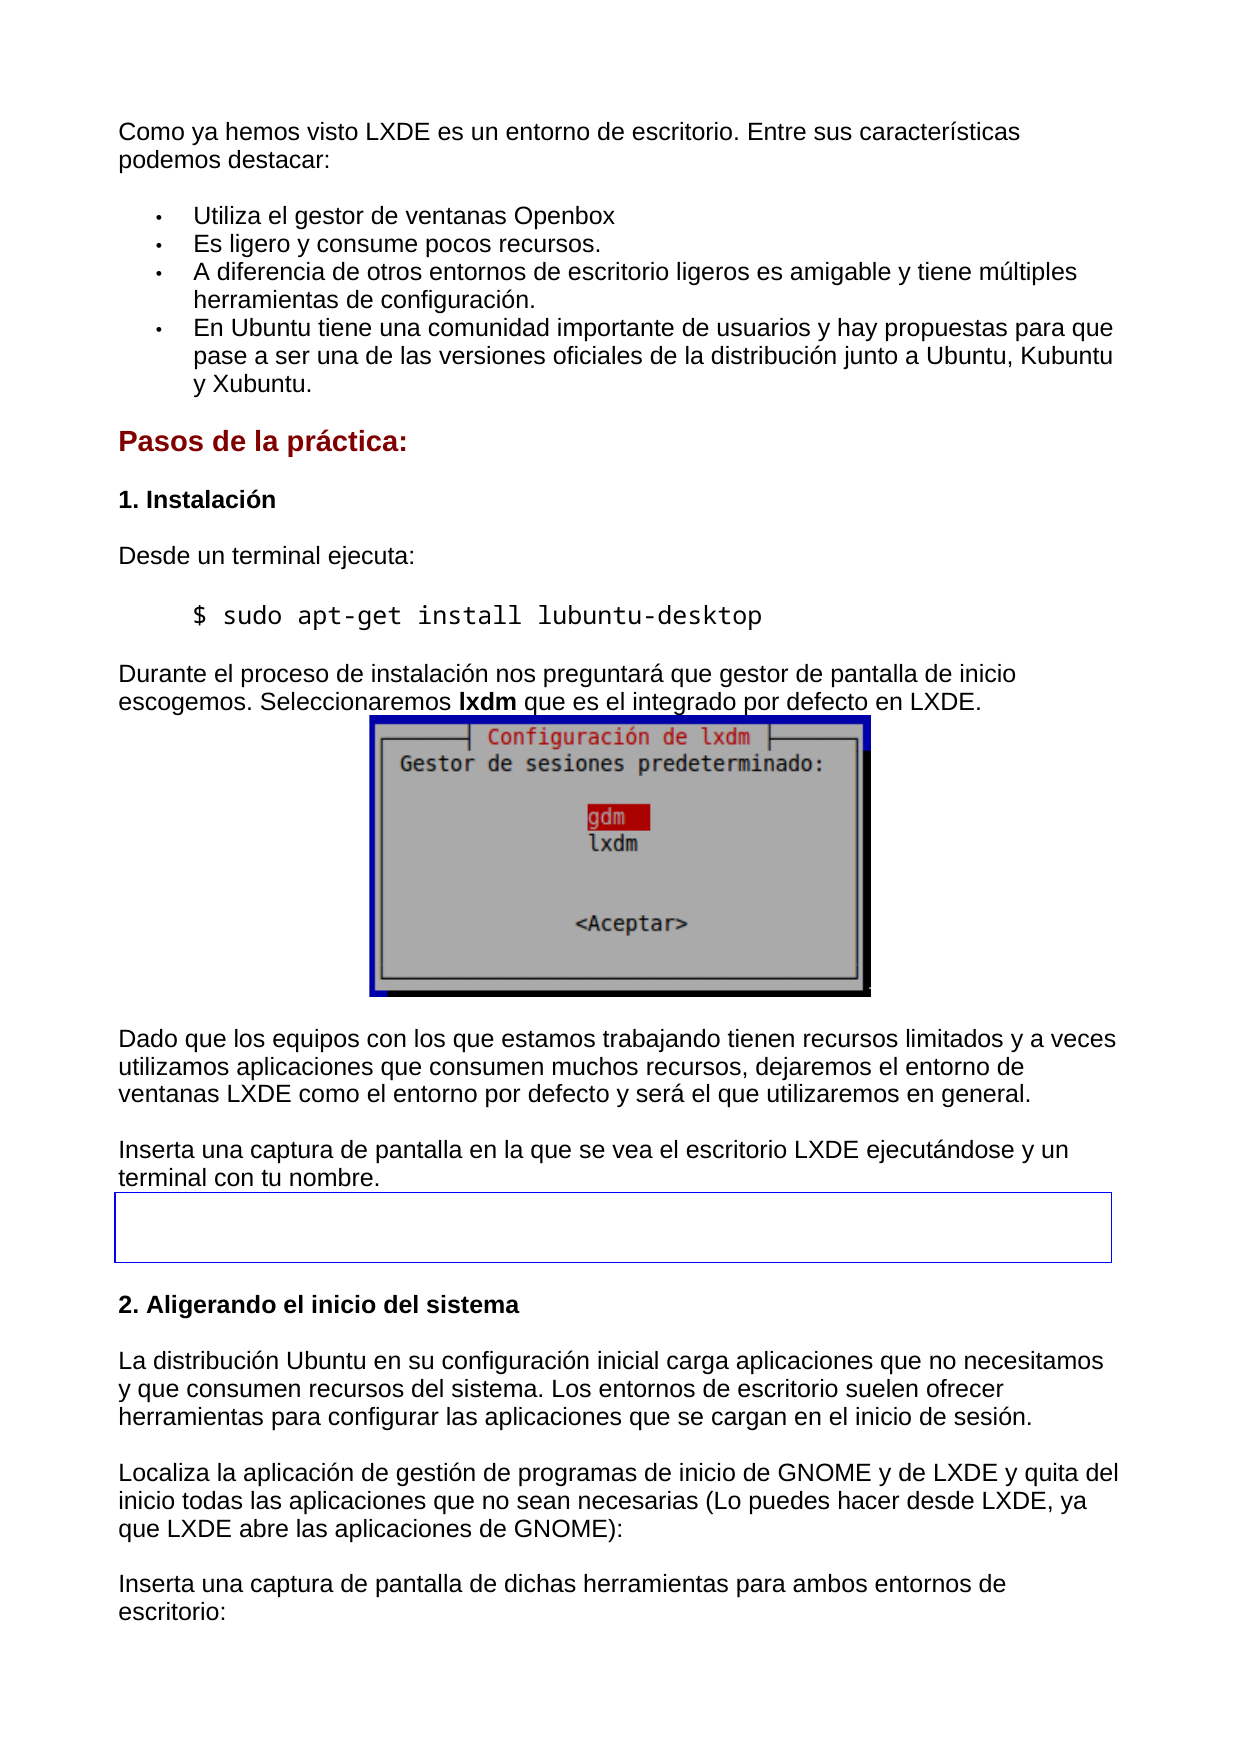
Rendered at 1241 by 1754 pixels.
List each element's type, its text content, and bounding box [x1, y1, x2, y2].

text Inserta una captura de pantalla en la que se vea el escritorio LXDE ejecutándose y un terminal con tu nombre. [118, 1136, 1122, 1192]
text 1. Instalación [118, 486, 1122, 514]
list Es ligero y consume pocos recursos. [156, 230, 1122, 258]
picture [369, 715, 871, 997]
text Dado que los equipos con los que estamos trabajando tienen recursos limitados y a veces utilizamos aplicaciones que consumen muchos recursos, dejaremos el entorno de ventanas LXDE como el entorno por defecto y será el que utilizaremos en general. [118, 1024, 1122, 1108]
text Pasos de la práctica: [118, 425, 1122, 458]
list Utiliza el gestor de ventanas Openbox [156, 202, 1122, 230]
text Localiza la aplicación de gestión de programas de inicio de GNOME y de LXDE y quita del inicio todas las aplicaciones que no sean necesarias (Lo puedes hacer desde LXDE, ya que LXDE abre las aplicaciones de GNOME): [118, 1459, 1122, 1542]
text Durante el proceso de instalación nos preguntará que gestor de pantalla de inicio escogemos. Seleccionaremos lxdm que es el integrado por defecto en LXDE. [118, 659, 1122, 715]
list En Ubuntu tiene una comunidad importante de usuarios y hay propuestas para que pase a ser una de las versiones oficiales de la distribución junto a Ubuntu, Kubuntu y Xubuntu. [156, 313, 1122, 397]
text 2. Aligerando el inicio del sistema [118, 1291, 1122, 1319]
text Desde un terminal ejecuta: [118, 542, 1122, 569]
text Inserta una captura de pantalla de dichas herramientas para ambos entornos de escritorio: [118, 1570, 1122, 1626]
text La distribución Ubuntu en su configuración inicial carga aplicaciones que no necesitamos y que consumen recursos del sistema. Los entornos de escritorio suelen ofrecer herramientas para configurar las aplicaciones que se cargan en el inicio de sesión. [118, 1347, 1122, 1431]
list A diferencia de otros entornos de escritorio ligeros es amigable y tiene múltiples herramientas de configuración. [156, 258, 1122, 313]
text $ sudo apt-get install lubuntu-desktop [192, 597, 1122, 631]
text Como ya hemos visto LXDE es un entorno de escritorio. Entre sus características podemos destacar: [118, 118, 1122, 174]
table_header [116, 1193, 1111, 1262]
